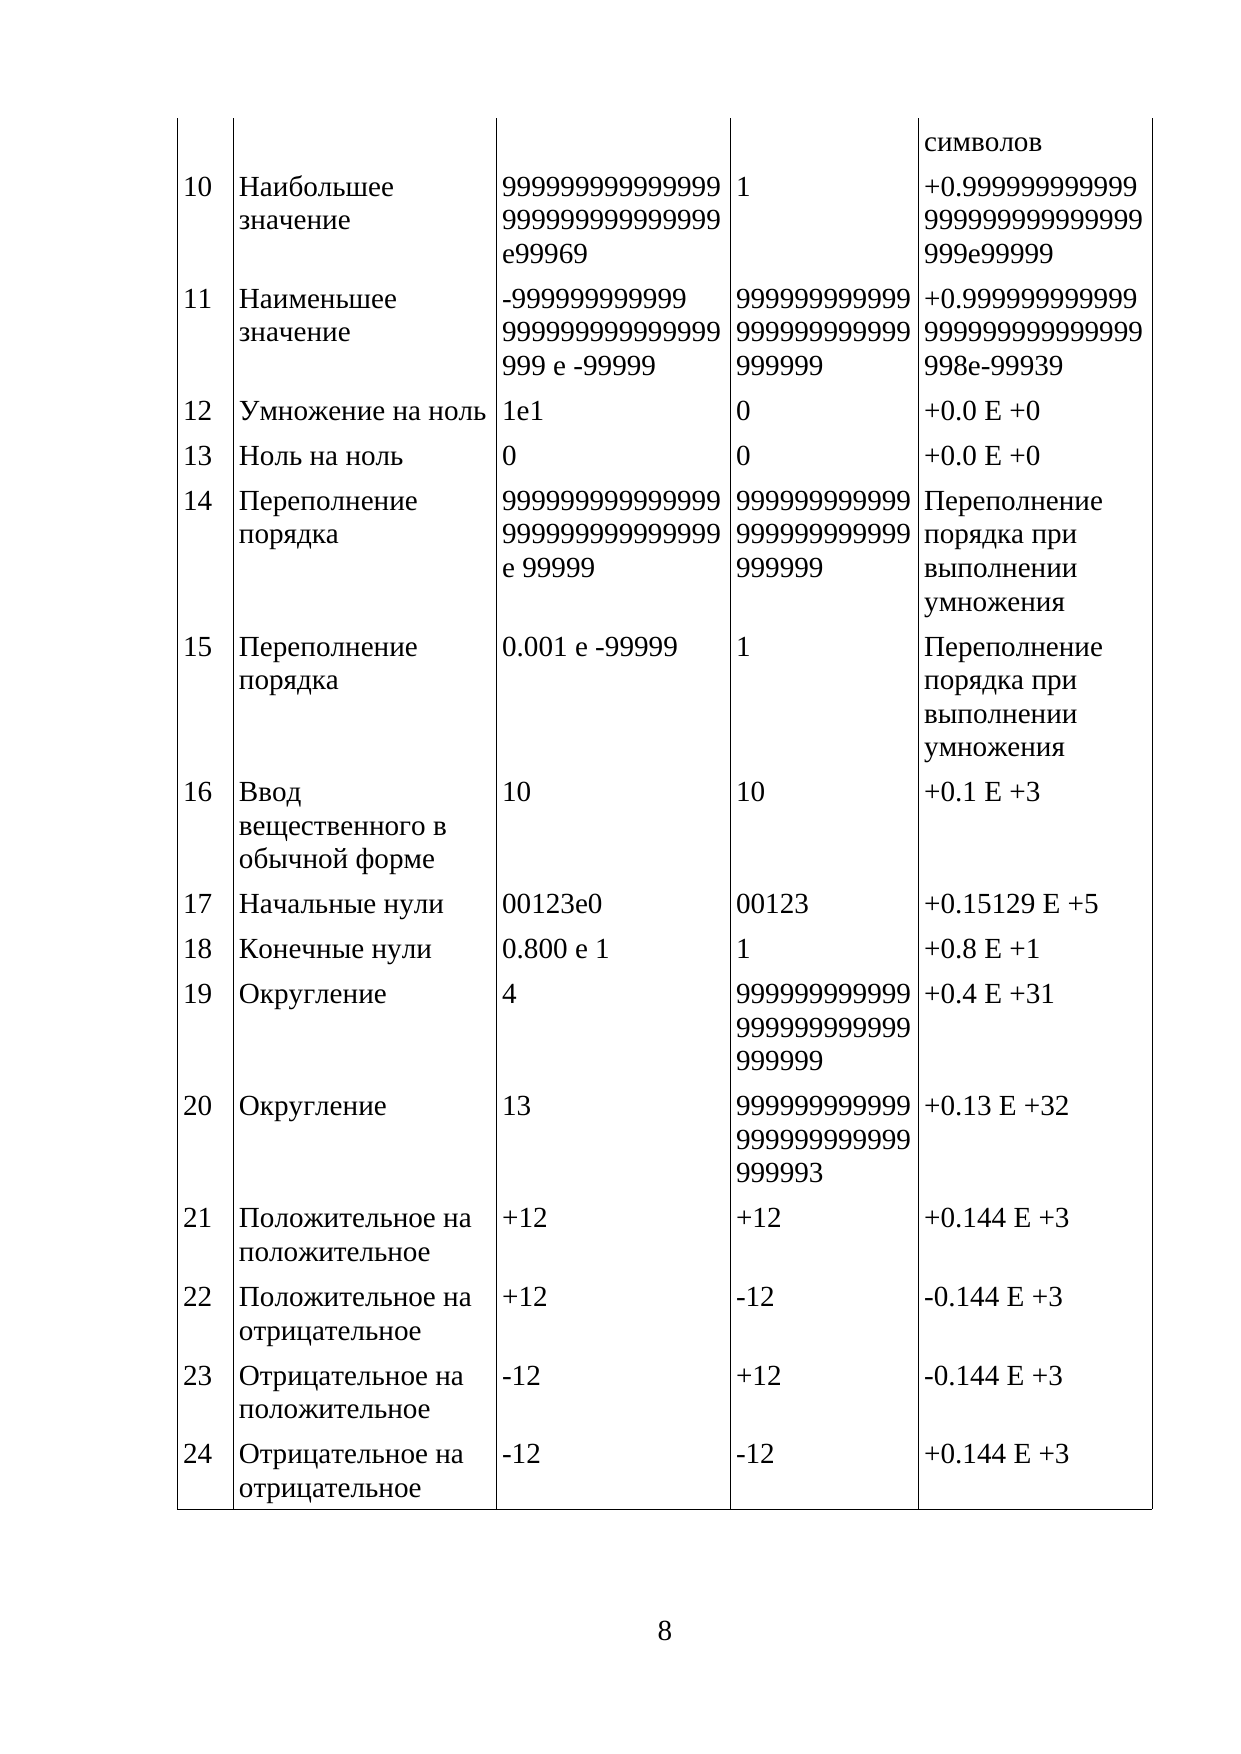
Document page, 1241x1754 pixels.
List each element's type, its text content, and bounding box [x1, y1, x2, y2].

table_cell Положительное на отрицательное [234, 1273, 496, 1352]
table_cell +0.1 E +3 [919, 769, 1152, 881]
table_cell 999999999999999999999999999999 e 99999 [497, 477, 730, 623]
table_cell [178, 118, 233, 163]
table_cell 13 [178, 432, 233, 477]
table_cell Наибольшее значение [234, 163, 496, 275]
table_cell Переполнение порядка [234, 623, 496, 768]
table_cell Умножение на ноль [234, 387, 496, 432]
table_cell 0 [497, 432, 730, 477]
table_cell +0.15129 E +5 [919, 881, 1152, 926]
table_cell -12 [497, 1430, 730, 1509]
table_cell -12 [497, 1352, 730, 1430]
table_cell 999999999999999999999999999999 [731, 477, 918, 623]
table_cell 14 [178, 477, 233, 623]
table_cell [497, 118, 730, 163]
table_cell 24 [178, 1430, 233, 1509]
table_cell Ноль на ноль [234, 432, 496, 477]
table_cell 999999999999999999999999999999 [731, 971, 918, 1083]
table_cell Наименьшее значение [234, 275, 496, 387]
table_cell 0.800 e 1 [497, 926, 730, 971]
table_cell 10 [497, 769, 730, 881]
table_cell Переполнение порядка при выполнении умножения [919, 623, 1152, 768]
table_cell 15 [178, 623, 233, 768]
table_cell 00123e0 [497, 881, 730, 926]
table_cell +12 [497, 1273, 730, 1352]
table_cell 00123 [731, 881, 918, 926]
table_cell +0.4 E +31 [919, 971, 1152, 1083]
table_cell 11 [178, 275, 233, 387]
table_cell 1e1 [497, 387, 730, 432]
table_cell +12 [497, 1195, 730, 1273]
table_cell 0 [731, 432, 918, 477]
table_cell +0.8 E +1 [919, 926, 1152, 971]
table_cell 12 [178, 387, 233, 432]
table_cell Конечные нули [234, 926, 496, 971]
table_cell 18 [178, 926, 233, 971]
table_cell 1 [731, 163, 918, 275]
table_cell Переполнение порядка при выполнении умножения [919, 477, 1152, 623]
table_cell +0.999999999999999999999999999998e-99939 [919, 275, 1152, 387]
table_cell Округление [234, 1083, 496, 1195]
table_cell 10 [731, 769, 918, 881]
table_cell 999999999999999999999999999999 [731, 275, 918, 387]
table_cell 1 [731, 926, 918, 971]
table_cell Отрицательное на отрицательное [234, 1430, 496, 1509]
table_cell 0 [731, 387, 918, 432]
table_cell +0.13 E +32 [919, 1083, 1152, 1195]
table_cell 16 [178, 769, 233, 881]
table_cell +12 [731, 1195, 918, 1273]
table_cell +0.0 E +0 [919, 387, 1152, 432]
table_cell -0.144 E +3 [919, 1352, 1152, 1430]
table_cell +0.999999999999999999999999999999e99999 [919, 163, 1152, 275]
table_cell Начальные нули [234, 881, 496, 926]
table_cell символов [919, 118, 1152, 163]
table_cell Ввод вещественного в обычной форме [234, 769, 496, 881]
table_cell +0.0 E +0 [919, 432, 1152, 477]
table_cell Округление [234, 971, 496, 1083]
table_cell 13 [497, 1083, 730, 1195]
table_cell 999999999999999999999999999999e99969 [497, 163, 730, 275]
table_cell +12 [731, 1352, 918, 1430]
table_cell 1 [731, 623, 918, 768]
table_cell 21 [178, 1195, 233, 1273]
table_cell -999999999999 999999999999999999 e -99999 [497, 275, 730, 387]
table_cell -12 [731, 1273, 918, 1352]
table_cell -12 [731, 1430, 918, 1509]
table_cell 10 [178, 163, 233, 275]
table_cell [234, 118, 496, 163]
table_cell 20 [178, 1083, 233, 1195]
table_cell +0.144 E +3 [919, 1195, 1152, 1273]
table_cell [731, 118, 918, 163]
table_cell -0.144 E +3 [919, 1273, 1152, 1352]
table_cell Отрицательное на положительное [234, 1352, 496, 1430]
table_cell +0.144 E +3 [919, 1430, 1152, 1509]
table_cell Переполнение порядка [234, 477, 496, 623]
table_cell 19 [178, 971, 233, 1083]
table_cell 17 [178, 881, 233, 926]
table_cell 4 [497, 971, 730, 1083]
table_cell 999999999999999999999999999993 [731, 1083, 918, 1195]
table_cell 23 [178, 1352, 233, 1430]
table_cell 22 [178, 1273, 233, 1352]
table_cell Положительное на положительное [234, 1195, 496, 1273]
table_cell 0.001 e -99999 [497, 623, 730, 768]
